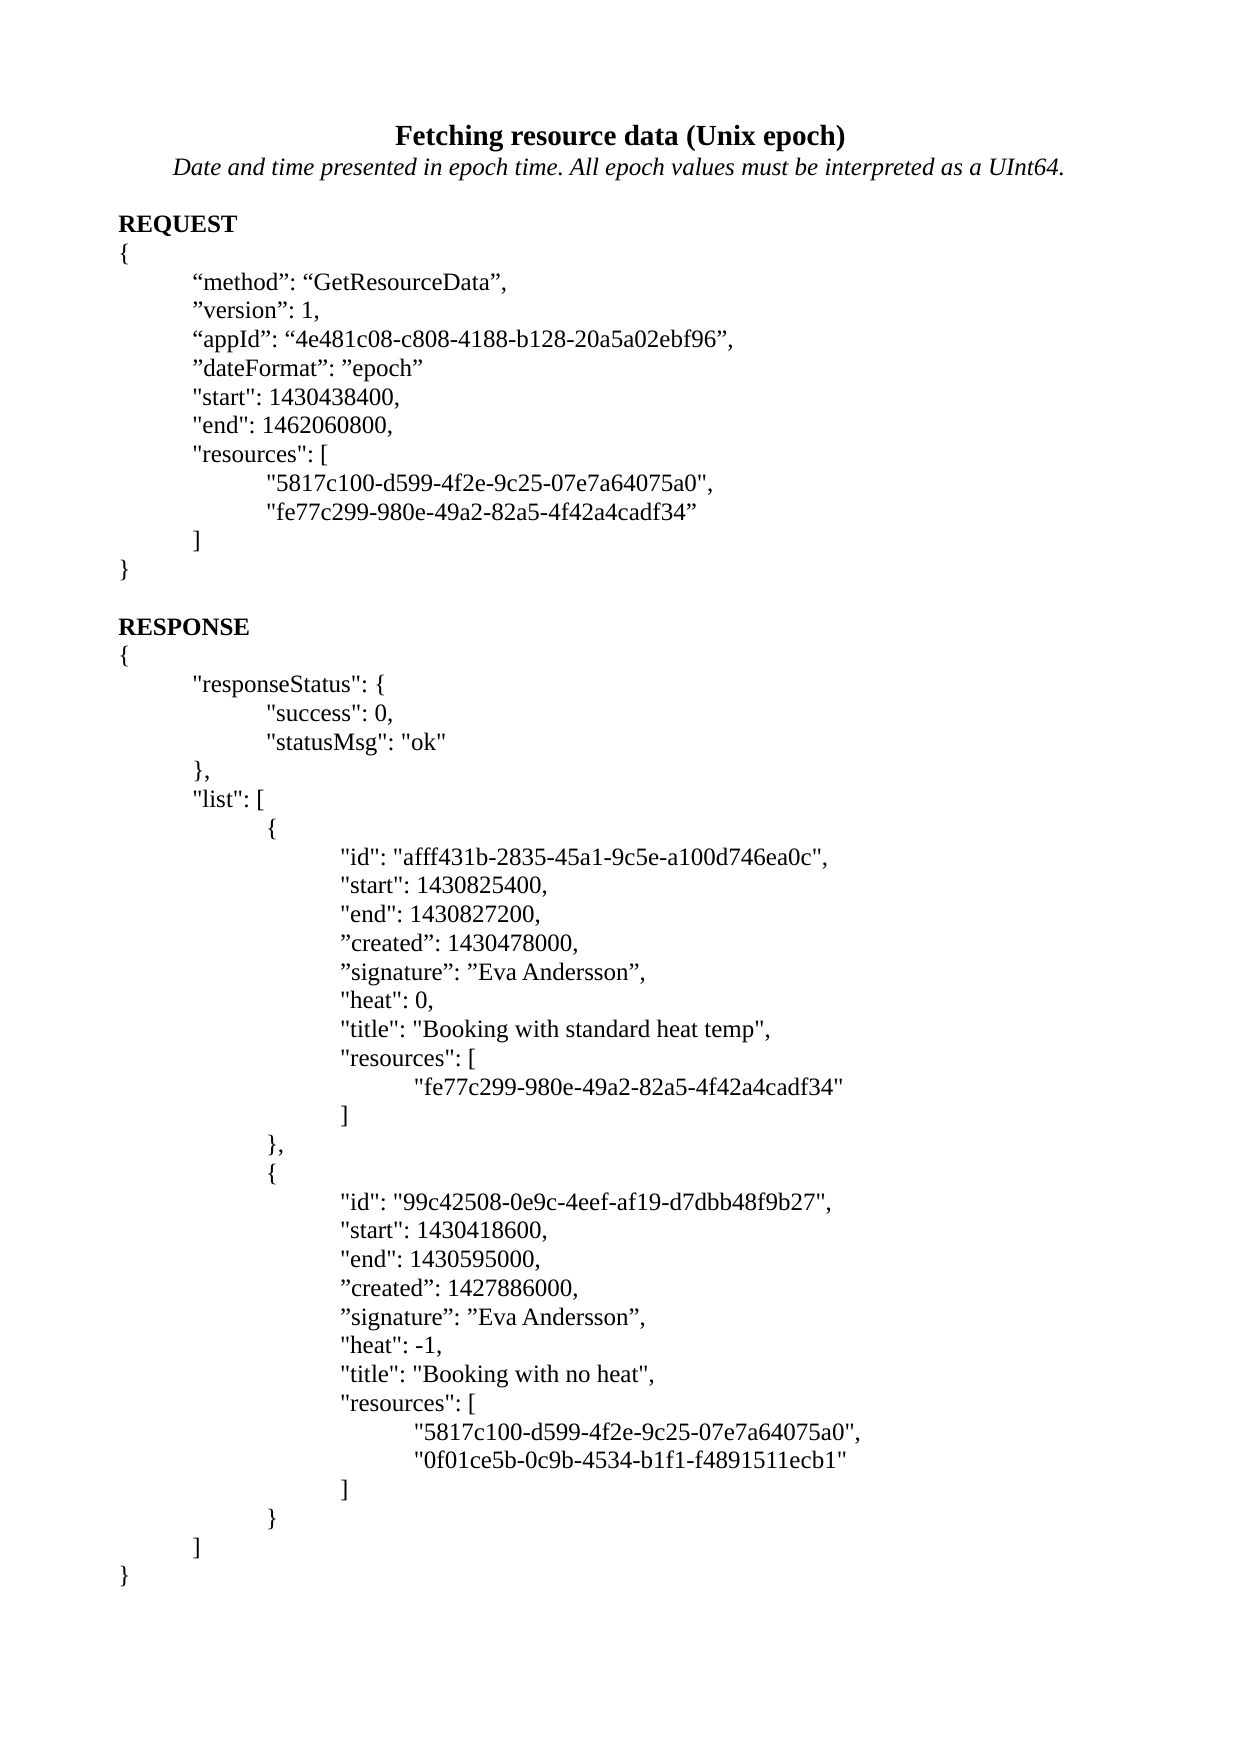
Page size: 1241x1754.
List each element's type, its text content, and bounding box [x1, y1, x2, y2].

text "id": "afff431b-2835-45a1-9c5e-a100d746ea0c", [118, 842, 1122, 870]
text "start": 1430418600, [118, 1215, 1122, 1244]
text "title": "Booking with standard heat temp", [118, 1014, 1122, 1043]
text "resources": [ [118, 439, 1122, 468]
text "5817c100-d599-4f2e-9c25-07e7a64075a0", [118, 468, 1122, 497]
text "resources": [ [118, 1388, 1122, 1417]
text “method”: “GetResourceData”, [118, 267, 1122, 295]
text Fetching resource data (Unix epoch) [118, 118, 1122, 152]
text ] [118, 525, 1122, 554]
text }, [118, 1129, 1122, 1158]
text { [118, 640, 1122, 669]
text Date and time presented in epoch time. All epoch values must be interpreted as a UInt64. [118, 152, 1122, 180]
text { [118, 813, 1122, 842]
text "fe77c299-980e-49a2-82a5-4f42a4cadf34” [118, 497, 1122, 525]
text "heat": 0, [118, 985, 1122, 1014]
text "fe77c299-980e-49a2-82a5-4f42a4cadf34" [118, 1072, 1122, 1100]
text }, [118, 755, 1122, 784]
text ”created”: 1430478000, [118, 928, 1122, 957]
text ”signature”: ”Eva Andersson”, [118, 1302, 1122, 1330]
text "start": 1430825400, [118, 870, 1122, 899]
text "id": "99c42508-0e9c-4eef-af19-d7dbb48f9b27", [118, 1187, 1122, 1215]
text “appId”: “4e481c08-c808-4188-b128-20a5a02ebf96”, [118, 324, 1122, 353]
text "statusMsg": "ok" [118, 727, 1122, 755]
text { [118, 238, 1122, 267]
text ”version”: 1, [118, 295, 1122, 324]
text ”signature”: ”Eva Andersson”, [118, 957, 1122, 985]
text "title": "Booking with no heat", [118, 1359, 1122, 1388]
text "5817c100-d599-4f2e-9c25-07e7a64075a0", [118, 1417, 1122, 1445]
text ] [118, 1474, 1122, 1503]
text "end": 1430595000, [118, 1244, 1122, 1273]
text "end": 1430827200, [118, 899, 1122, 928]
text "responseStatus": { [118, 669, 1122, 698]
text "resources": [ [118, 1043, 1122, 1072]
text "success": 0, [118, 698, 1122, 727]
text ] [118, 1532, 1122, 1560]
text } [118, 554, 1122, 583]
text { [118, 1158, 1122, 1187]
text ”dateFormat”: ”epoch” [118, 353, 1122, 382]
text ] [118, 1100, 1122, 1129]
text REQUEST [118, 209, 1122, 238]
text RESPONSE [118, 612, 1122, 640]
text } [118, 1560, 1122, 1589]
text "end": 1462060800, [118, 410, 1122, 439]
text "heat": -1, [118, 1330, 1122, 1359]
text } [118, 1503, 1122, 1532]
text ”created”: 1427886000, [118, 1273, 1122, 1302]
text "list": [ [118, 784, 1122, 813]
text "start": 1430438400, [118, 382, 1122, 410]
text "0f01ce5b-0c9b-4534-b1f1-f4891511ecb1" [118, 1445, 1122, 1474]
